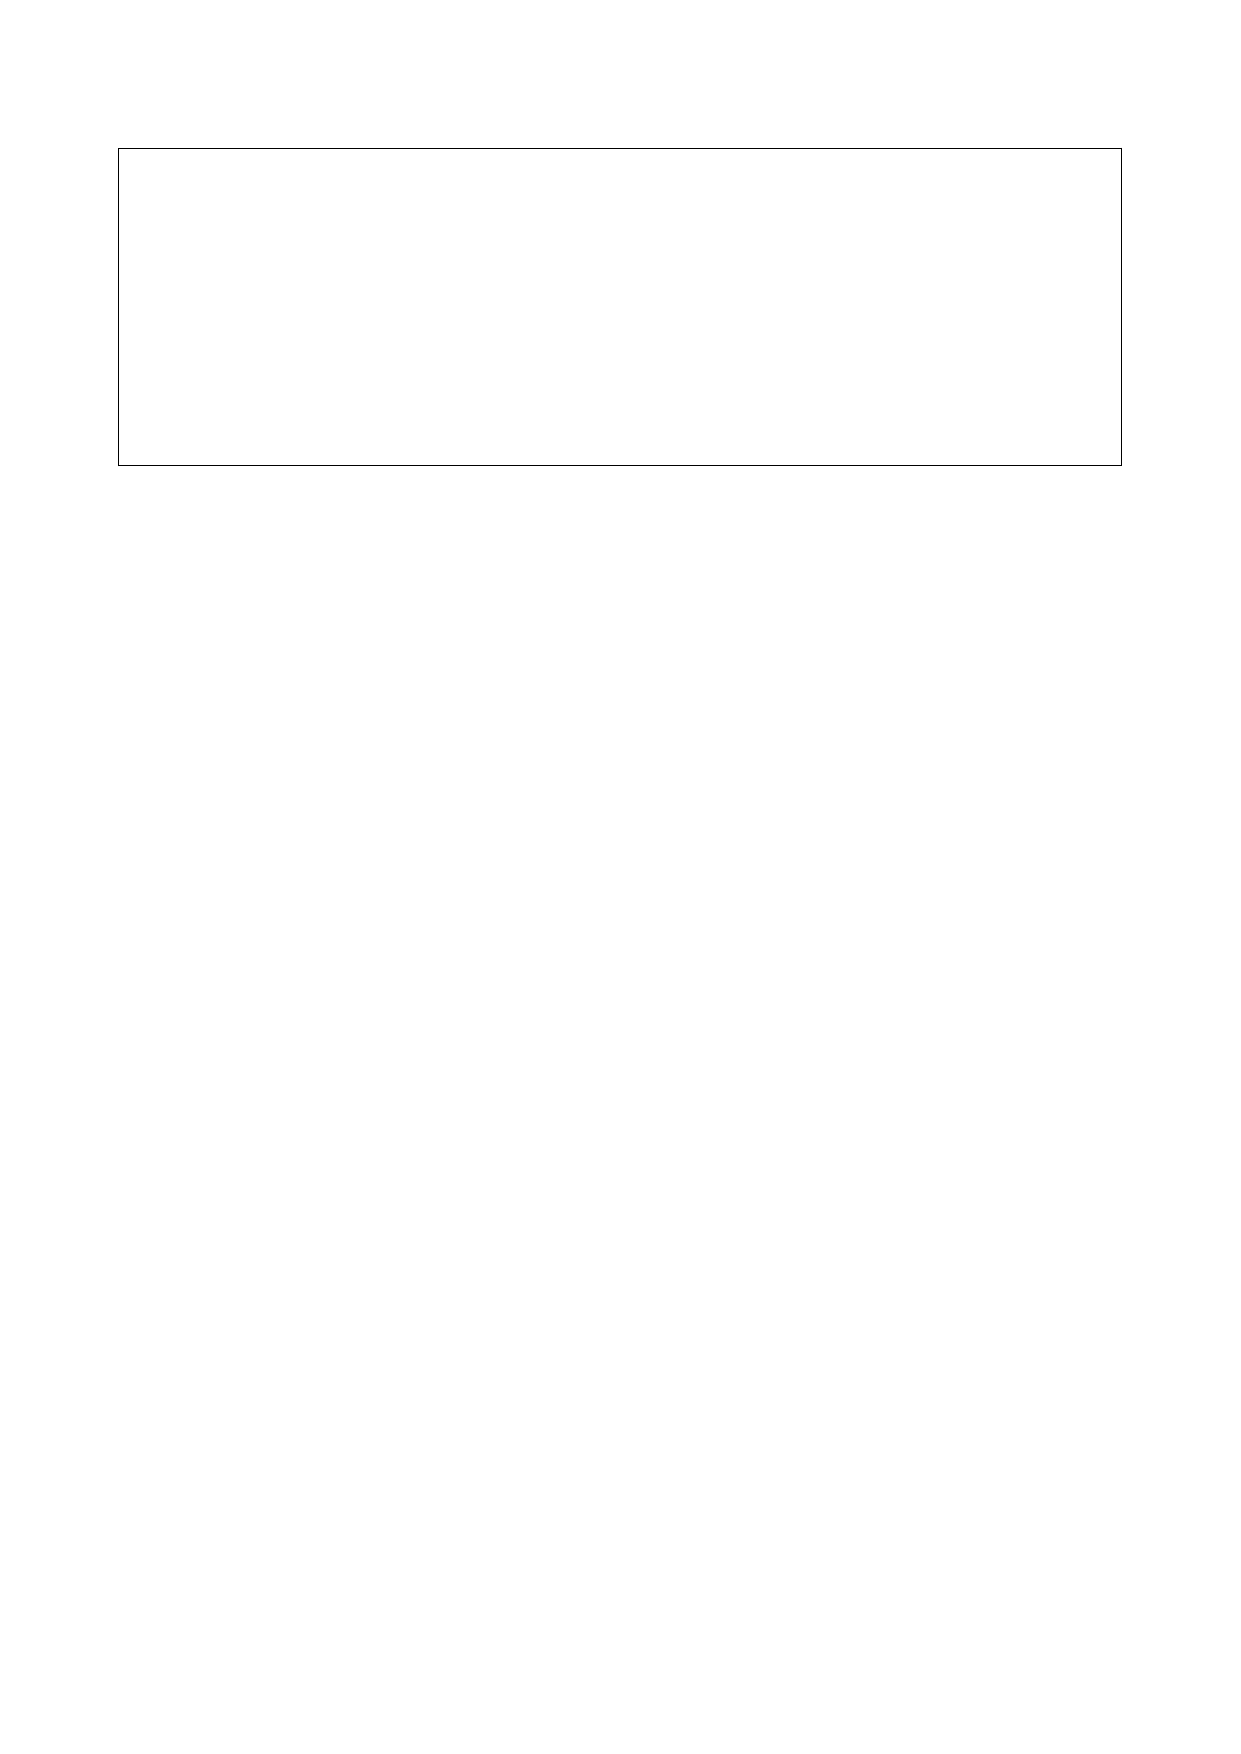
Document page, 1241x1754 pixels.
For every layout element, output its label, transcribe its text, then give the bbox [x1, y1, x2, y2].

list Explication : Le slicing sert à récupérer une certaine partie d’une liste, chaine de caractère ou tuples suivant un motif précis. [119, 149, 1121, 465]
